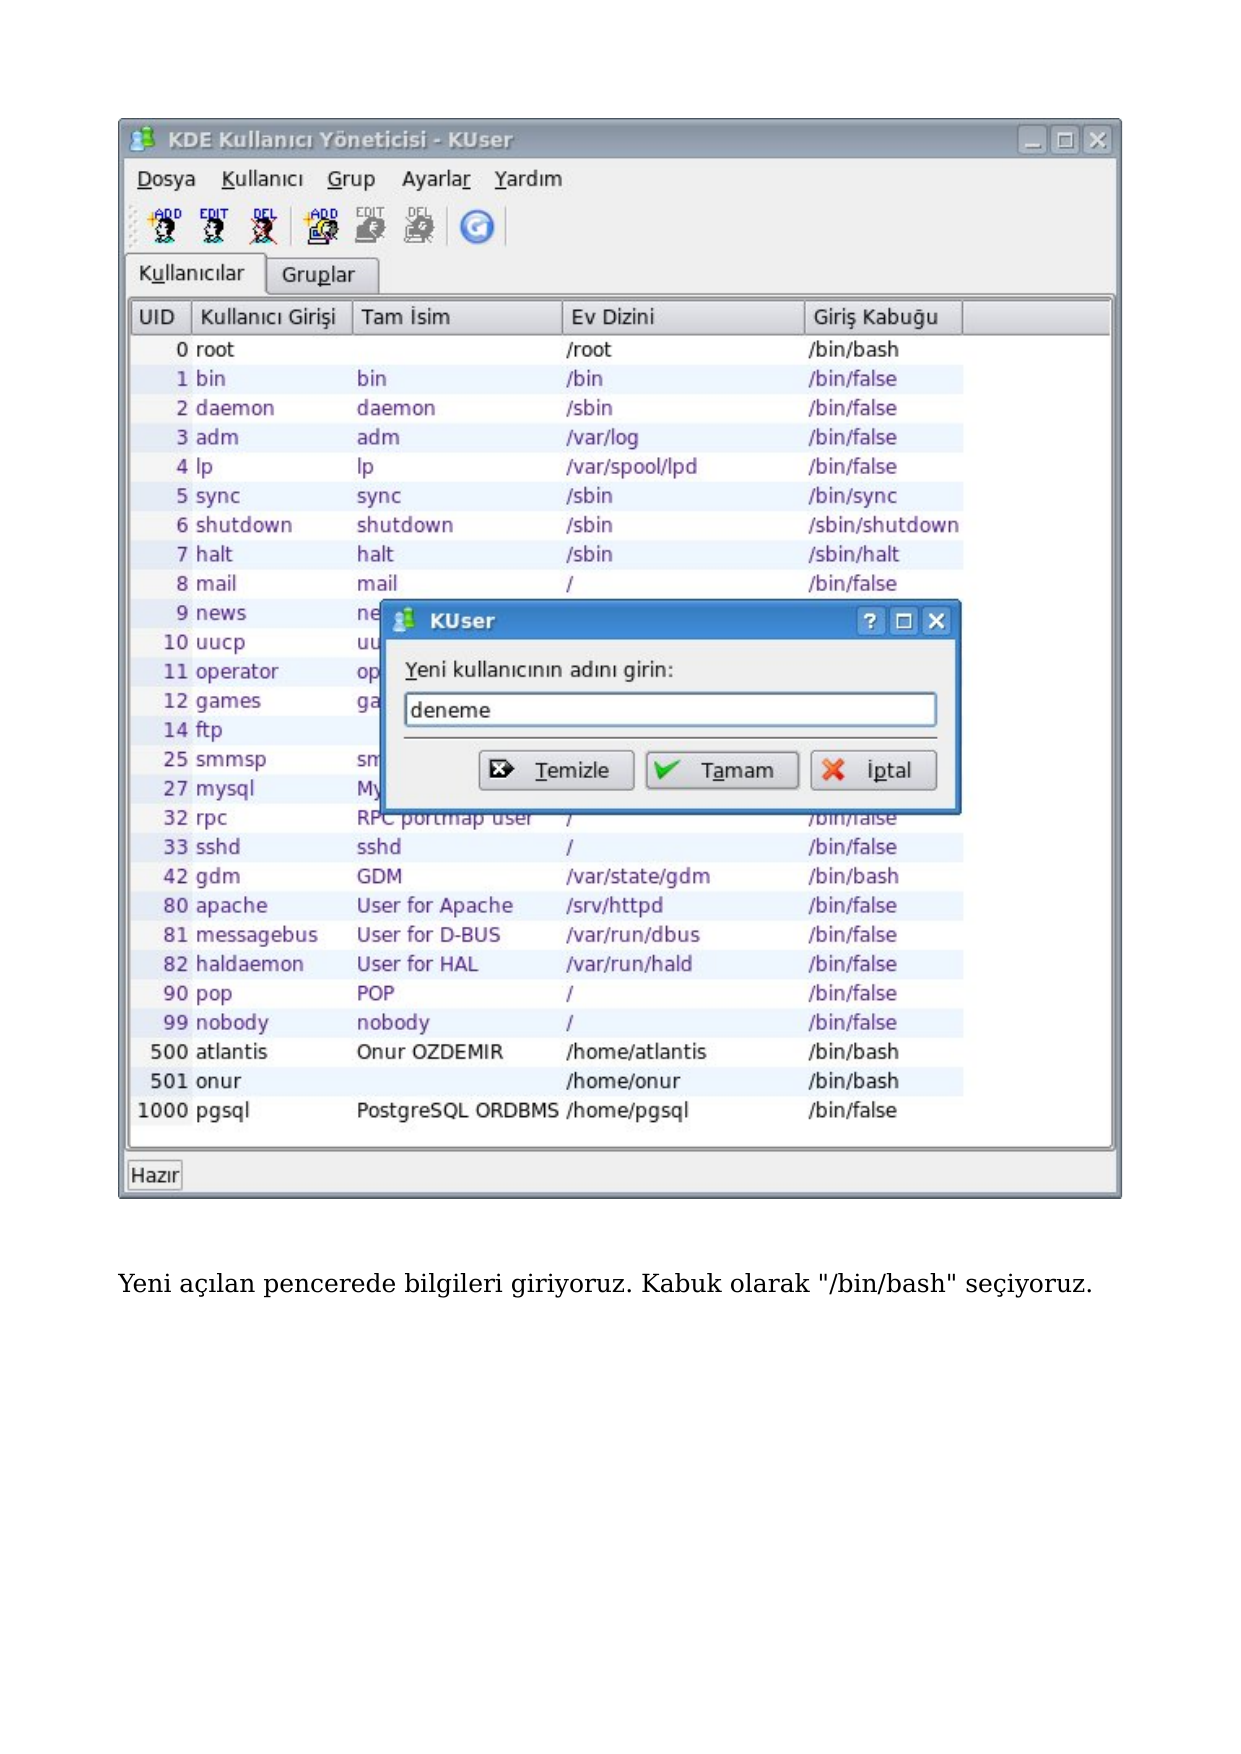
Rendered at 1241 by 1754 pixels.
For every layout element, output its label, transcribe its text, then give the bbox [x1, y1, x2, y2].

text Yeni açılan pencerede bilgileri giriyoruz. Kabuk olarak "/bin/bash" seçiyoruz. [118, 1240, 1122, 1298]
picture [118, 118, 1123, 1199]
